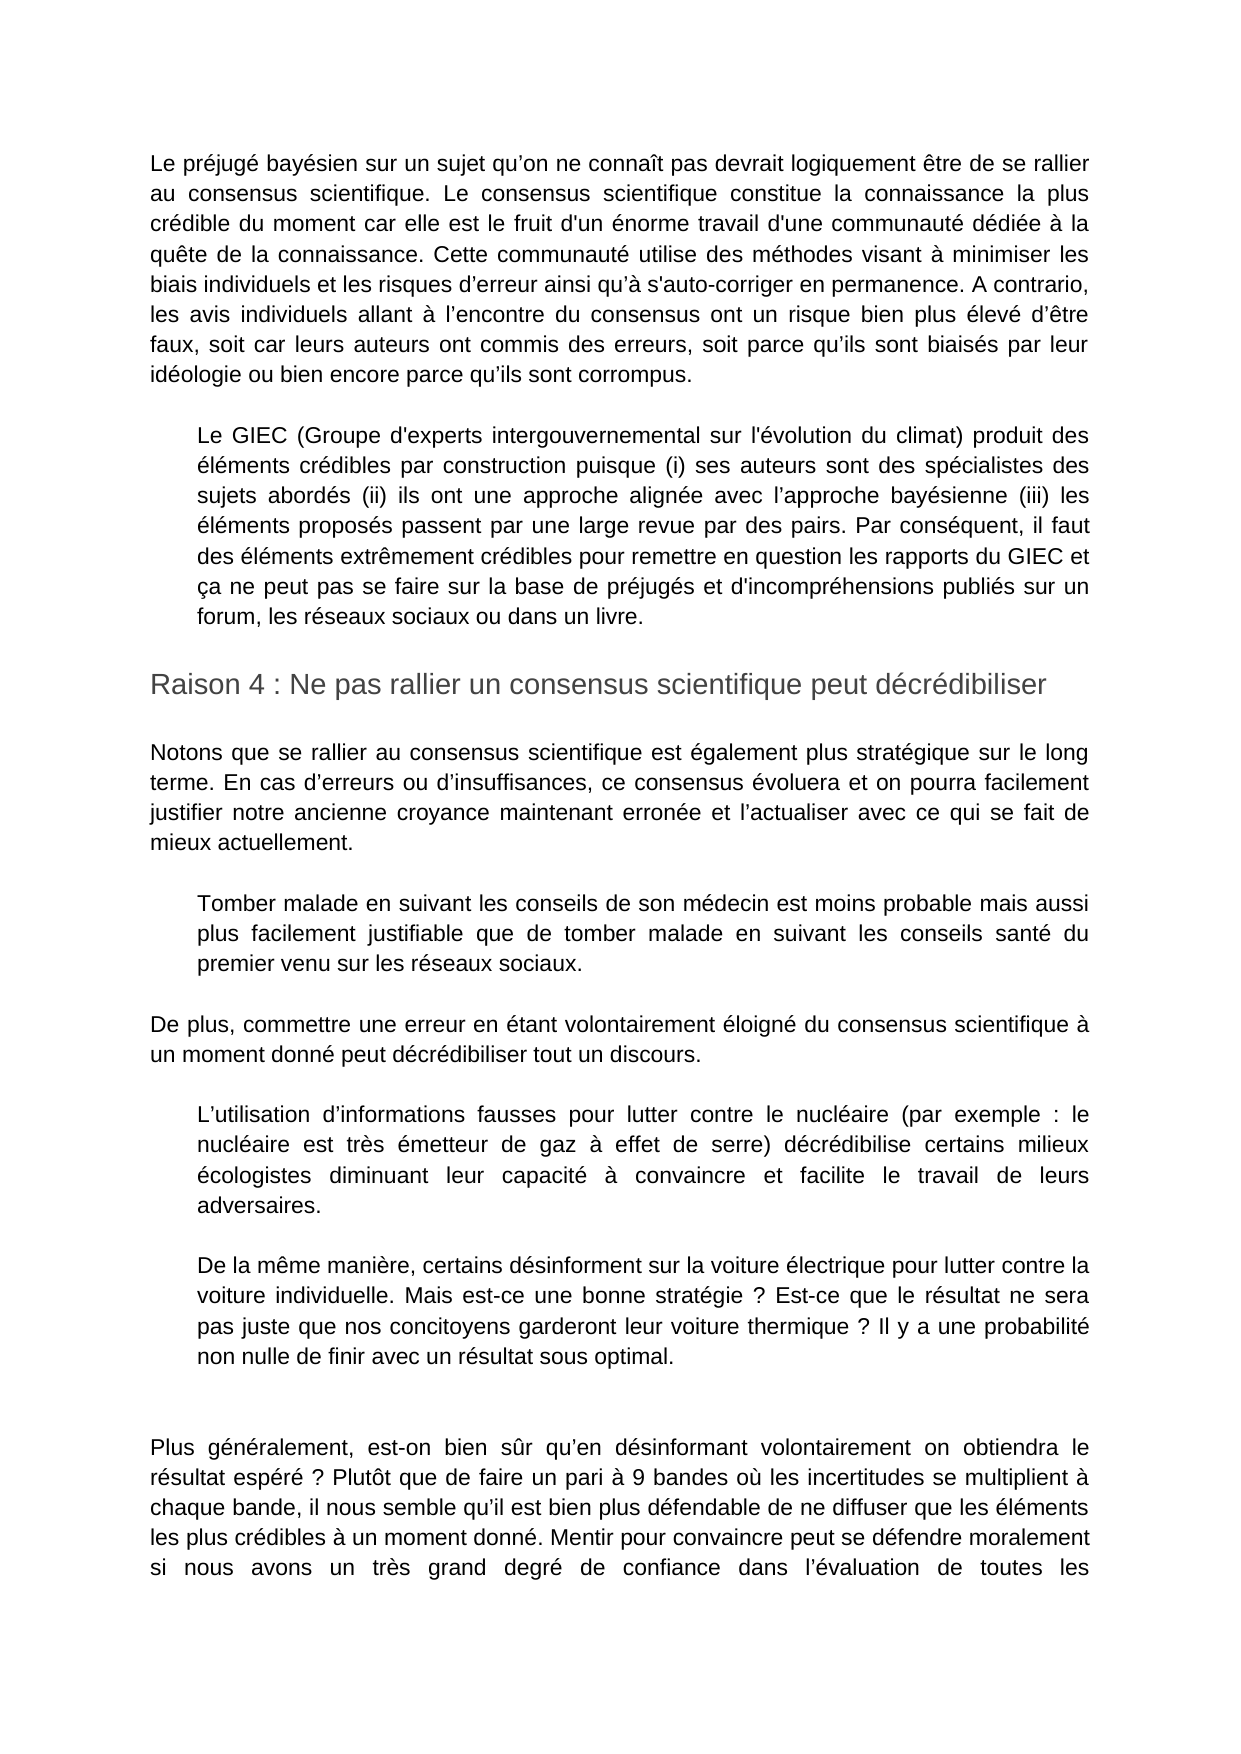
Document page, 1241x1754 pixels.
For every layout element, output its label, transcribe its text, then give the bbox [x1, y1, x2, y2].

text Plus généralement, est-on bien sûr qu’en désinformant volontairement on obtiendra le résultat espéré ? Plutôt que de faire un pari à 9 bandes où les incertitudes se multiplient à chaque bande, il nous semble qu’il est bien plus défendable de ne diffuser que les éléments les plus crédibles à un moment donné. Mentir pour convaincre peut se défendre moralement si nous avons un très grand degré de confiance dans l’évaluation de toutes les [150, 1433, 1090, 1581]
subtitle Raison 4 : Ne pas rallier un consensus scientifique peut décrédibiliser [150, 667, 1090, 700]
text L’utilisation d’informations fausses pour lutter contre le nucléaire (par exemple : le nucléaire est très émetteur de gaz à effet de serre) décrédibilise certains milieux écologistes diminuant leur capacité à convaincre et facilite le travail de leurs adversaires. De la même manière, certains désinforment sur la voiture électrique pour lutter contre la voiture individuelle. Mais est-ce une bonne stratégie ? Est-ce que le résultat ne sera pas juste que nos concitoyens garderont leur voiture thermique ? Il y a une probabilité non nulle de finir avec un résultat sous optimal. [197, 1101, 1090, 1369]
text Le GIEC (Groupe d'experts intergouvernemental sur l'évolution du climat) produit des éléments crédibles par construction puisque (i) ses auteurs sont des spécialistes des sujets abordés (ii) ils ont une approche alignée avec l’approche bayésienne (iii) les éléments proposés passent par une large revue par des pairs. Par conséquent, il faut des éléments extrêmement crédibles pour remettre en question les rapports du GIEC et ça ne peut pas se faire sur la base de préjugés et d'incompréhensions publiés sur un forum, les réseaux sociaux ou dans un livre. [197, 422, 1090, 629]
text Tomber malade en suivant les conseils de son médecin est moins probable mais aussi plus facilement justifiable que de tomber malade en suivant les conseils santé du premier venu sur les réseaux sociaux. [197, 890, 1090, 977]
text De plus, commettre une erreur en étant volontairement éloigné du consensus scientifique à un moment donné peut décrédibiliser tout un discours. [150, 1011, 1090, 1067]
text Le préjugé bayésien sur un sujet qu’on ne connaît pas devrait logiquement être de se rallier au consensus scientifique. Le consensus scientifique constitue la connaissance la plus crédible du moment car elle est le fruit d'un énorme travail d'une communauté dédiée à la quête de la connaissance. Cette communauté utilise des méthodes visant à minimiser les biais individuels et les risques d’erreur ainsi qu’à s'auto-corriger en permanence. A contrario, les avis individuels allant à l’encontre du consensus ont un risque bien plus élevé d’être faux, soit car leurs auteurs ont commis des erreurs, soit parce qu’ils sont biaisés par leur idéologie ou bien encore parce qu’ils sont corrompus. [150, 150, 1090, 388]
text Notons que se rallier au consensus scientifique est également plus stratégique sur le long terme. En cas d’erreurs ou d’insuffisances, ce consensus évoluera et on pourra facilement justifier notre ancienne croyance maintenant erronée et l’actualiser avec ce qui se fait de mieux actuellement. [150, 739, 1090, 856]
